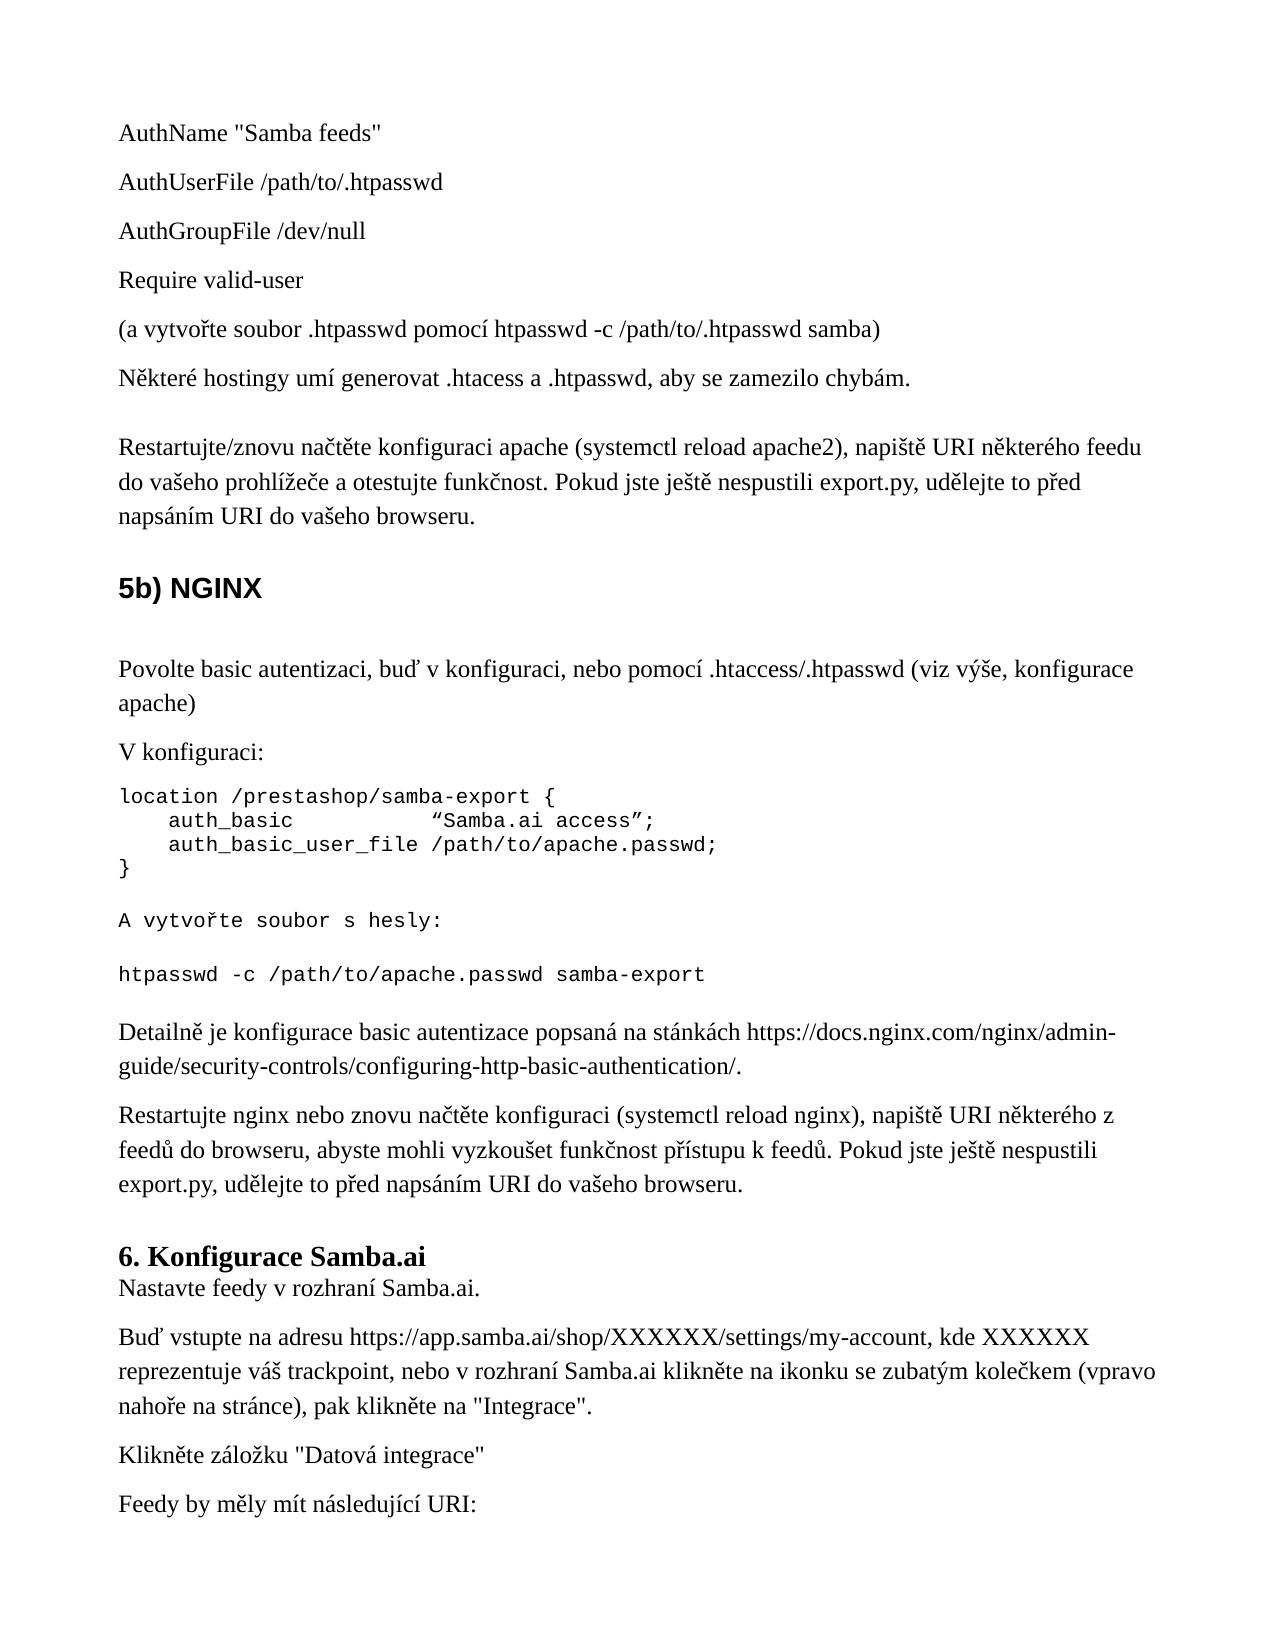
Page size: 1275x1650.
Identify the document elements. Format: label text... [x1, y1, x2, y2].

text Restartujte nginx nebo znovu načtěte konfiguraci (systemctl reload nginx), napiště URI některého z feedů do browseru, abyste mohli vyzkoušet funkčnost přístupu k feedů. Pokud jste ještě nespustili export.py, udělejte to před napsáním URI do vašeho browseru. [118, 1100, 1157, 1198]
text auth_basic_user_file /path/to/apache.passwd; [118, 834, 1157, 857]
text } [118, 857, 1157, 881]
subtitle 6. Konfigurace Samba.ai [118, 1239, 1157, 1273]
text A vytvořte soubor s hesly: [118, 911, 1157, 934]
text Feedy by měly mít následující URI: [118, 1489, 1157, 1518]
text auth_basic “Samba.ai access”; [118, 810, 1157, 834]
text AuthUserFile /path/to/.htpasswd [118, 167, 1157, 196]
text V konfiguraci: [118, 737, 1157, 766]
text Klikněte záložku "Datová integrace" [118, 1440, 1157, 1468]
text AuthName "Samba feeds" [118, 118, 1157, 147]
text AuthGroupFile /dev/null [118, 216, 1157, 245]
text Buď vstupte na adresu https://app.samba.ai/shop/XXXXXX/settings/my-account, kde XXXXXX reprezentuje váš trackpoint, nebo v rozhraní Samba.ai klikněte na ikonku se zubatým kolečkem (vpravo nahoře na stránce), pak klikněte na "Integrace". [118, 1322, 1157, 1419]
text Require valid-user [118, 265, 1157, 294]
text Povolte basic autentizaci, buď v konfiguraci, nebo pomocí .htaccess/.htpasswd (viz výše, konfigurace apache) [118, 654, 1157, 717]
text htpasswd -c /path/to/apache.passwd samba-export [118, 964, 1157, 987]
text Detailně je konfigurace basic autentizace popsaná na stánkách https://docs.nginx.com/nginx/admin-guide/security-controls/configuring-http-basic-authentication/. [118, 1017, 1157, 1080]
text (a vytvořte soubor .htpasswd pomocí htpasswd -c /path/to/.htpasswd samba) [118, 314, 1157, 343]
text location /prestashop/samba-export { [118, 786, 1157, 810]
text Nastavte feedy v rozhraní Samba.ai. [118, 1273, 1157, 1301]
subtitle 5b) NGINX [118, 571, 1157, 605]
text Některé hostingy umí generovat .htacess a .htpasswd, aby se zamezilo chybám. Restartujte/znovu načtěte konfiguraci apache (systemctl reload apache2), napiště URI některého feedu do vašeho prohlížeče a otestujte funkčnost. Pokud jste ještě nespustili export.py, udělejte to před napsáním URI do vašeho browseru. [118, 363, 1157, 530]
